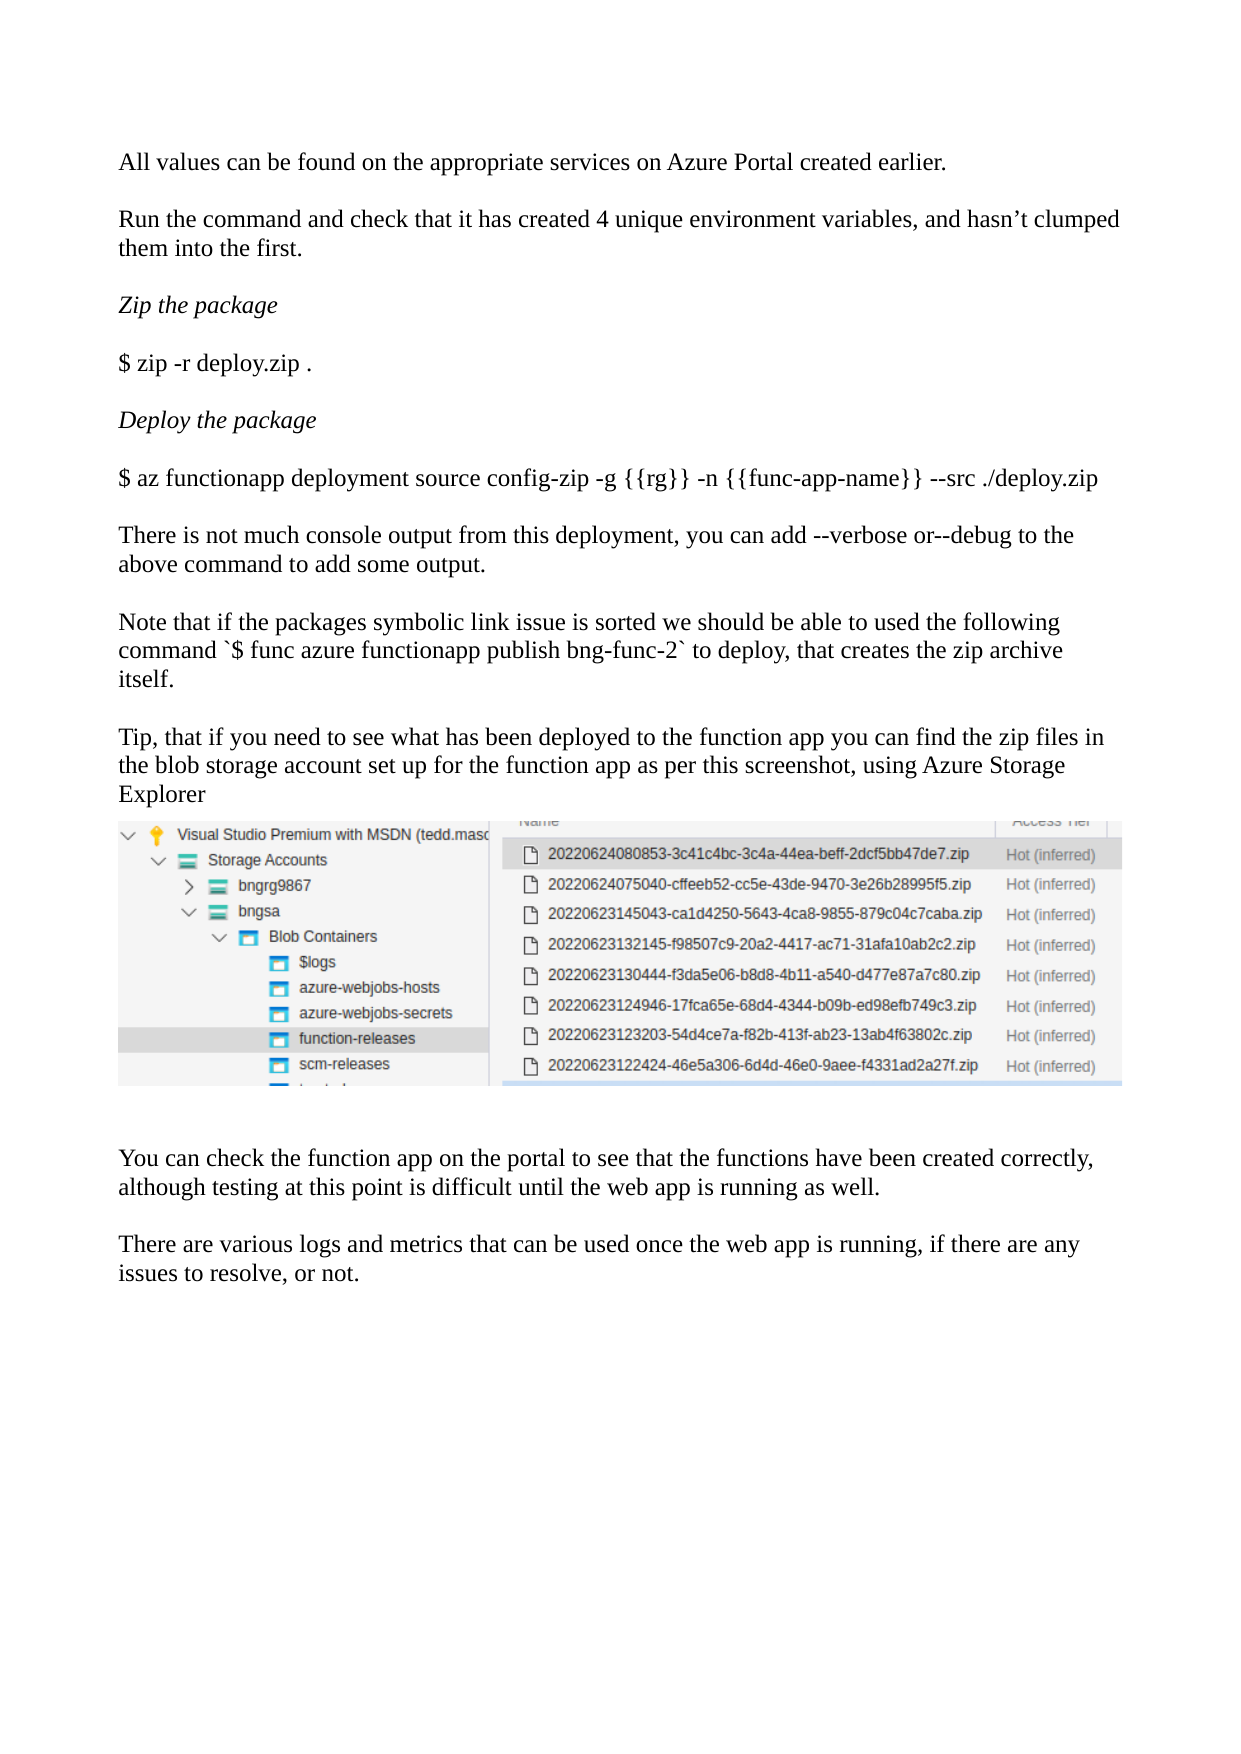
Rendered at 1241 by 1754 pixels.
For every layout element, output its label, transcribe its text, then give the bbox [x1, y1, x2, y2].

text Tip, that if you need to see what has been deployed to the function app you can find the zip files in the blob storage account set up for the function app as per this screenshot, using Azure Storage Explorer [118, 722, 1122, 808]
text Note that if the packages symbolic link issue is sorted we should be able to used the following command `$ func azure functionapp publish bng-func-2` to deploy, that creates the zip archive itself. [118, 607, 1122, 693]
text You can check the function app on the portal to see that the functions have been created correctly, although testing at this point is difficult until the web app is running as well. [118, 1143, 1122, 1201]
text There is not much console output from this deployment, you can add --verbose or--debug to the above command to add some output. [118, 521, 1122, 578]
text Zip the package [118, 291, 1122, 319]
text $ az functionapp deployment source config-zip -g {{rg}} -n {{func-app-name}} --src ./deploy.zip [118, 463, 1122, 492]
text Run the command and check that it has created 4 unique environment variables, and hasn’t clumped them into the first. [118, 204, 1122, 262]
text There are various logs and metrics that can be used once the web app is running, if there are any issues to resolve, or not. [118, 1229, 1122, 1287]
text Deploy the package [118, 406, 1122, 434]
text $ zip -r deploy.zip . [118, 348, 1122, 377]
picture [118, 821, 1123, 1086]
text All values can be found on the appropriate services on Azure Portal created earlier. [118, 147, 1122, 176]
